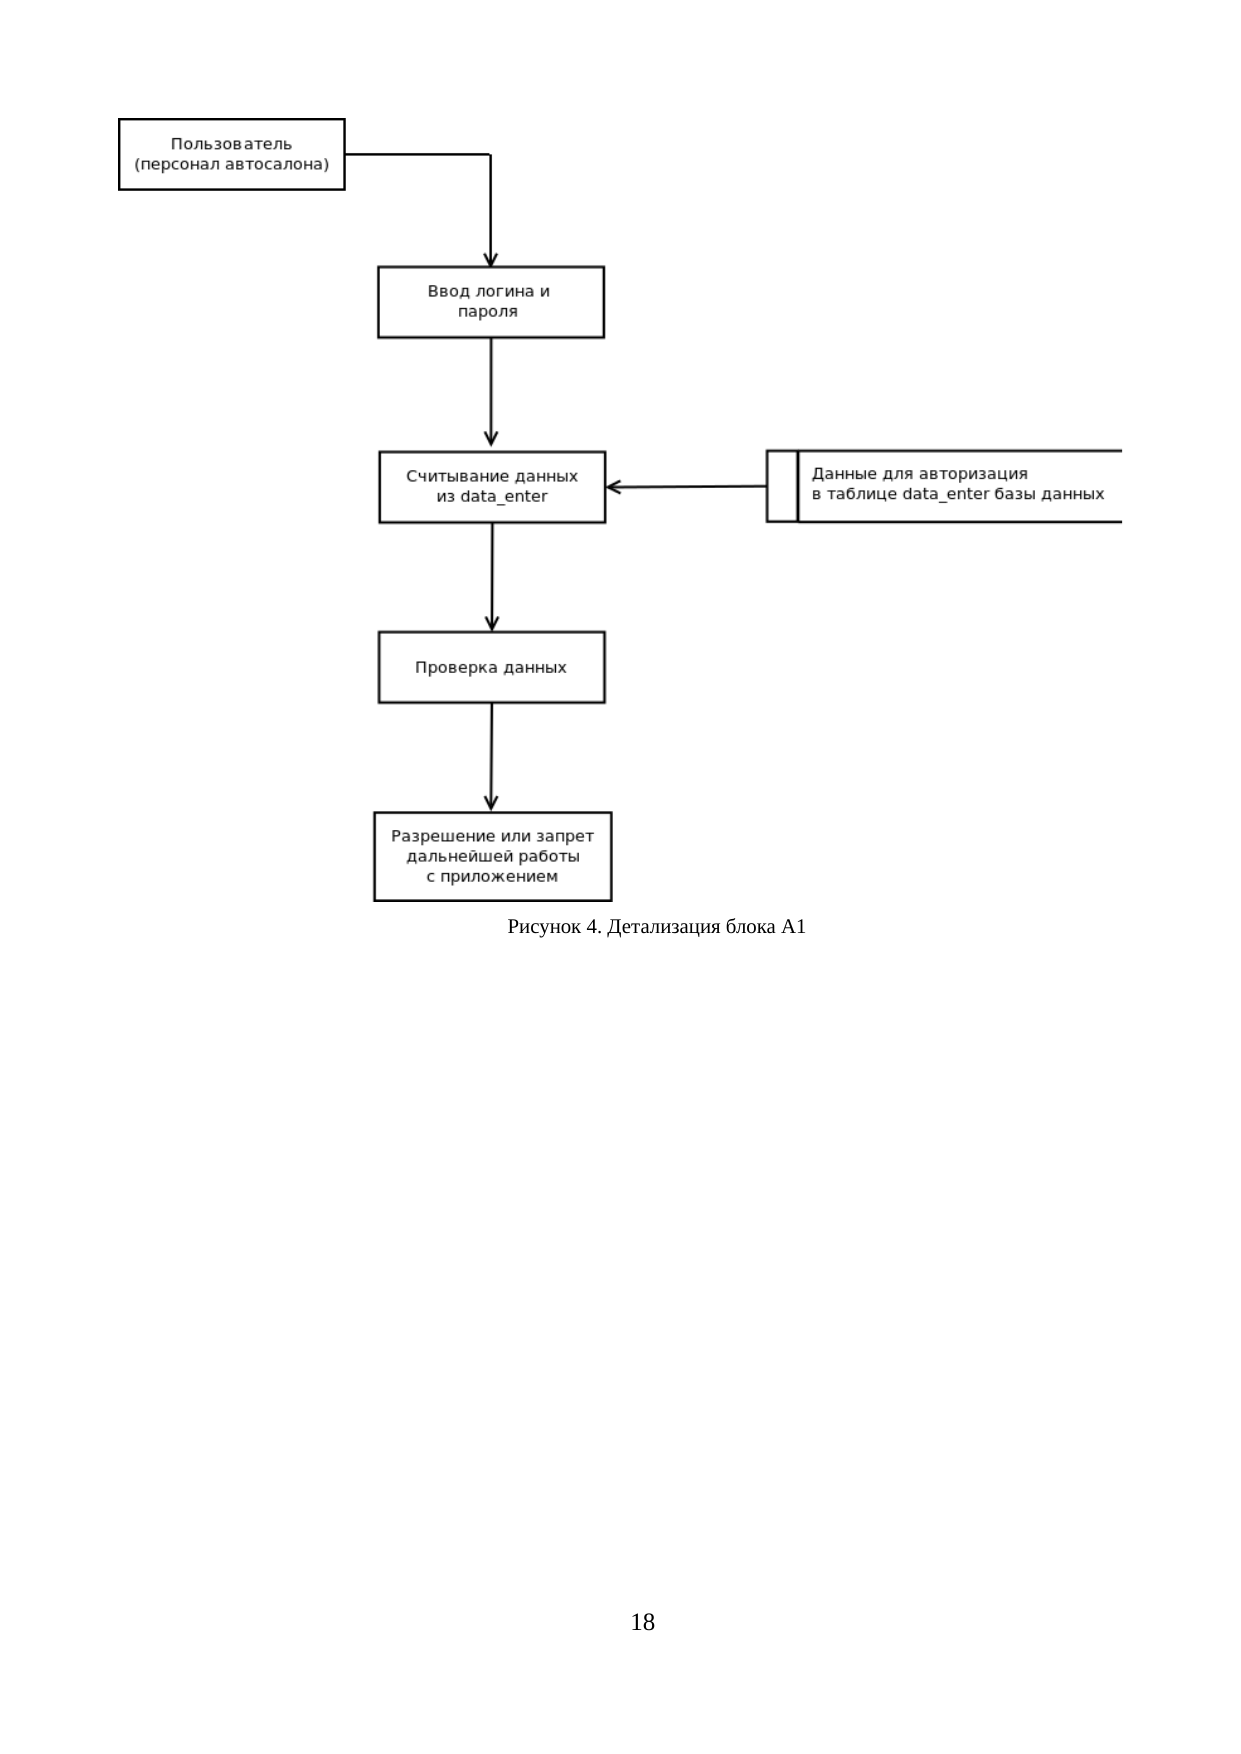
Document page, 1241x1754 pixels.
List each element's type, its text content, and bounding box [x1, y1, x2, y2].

text Рисунок 4. Детализация блока A1 [192, 902, 1122, 938]
picture [118, 118, 1123, 902]
